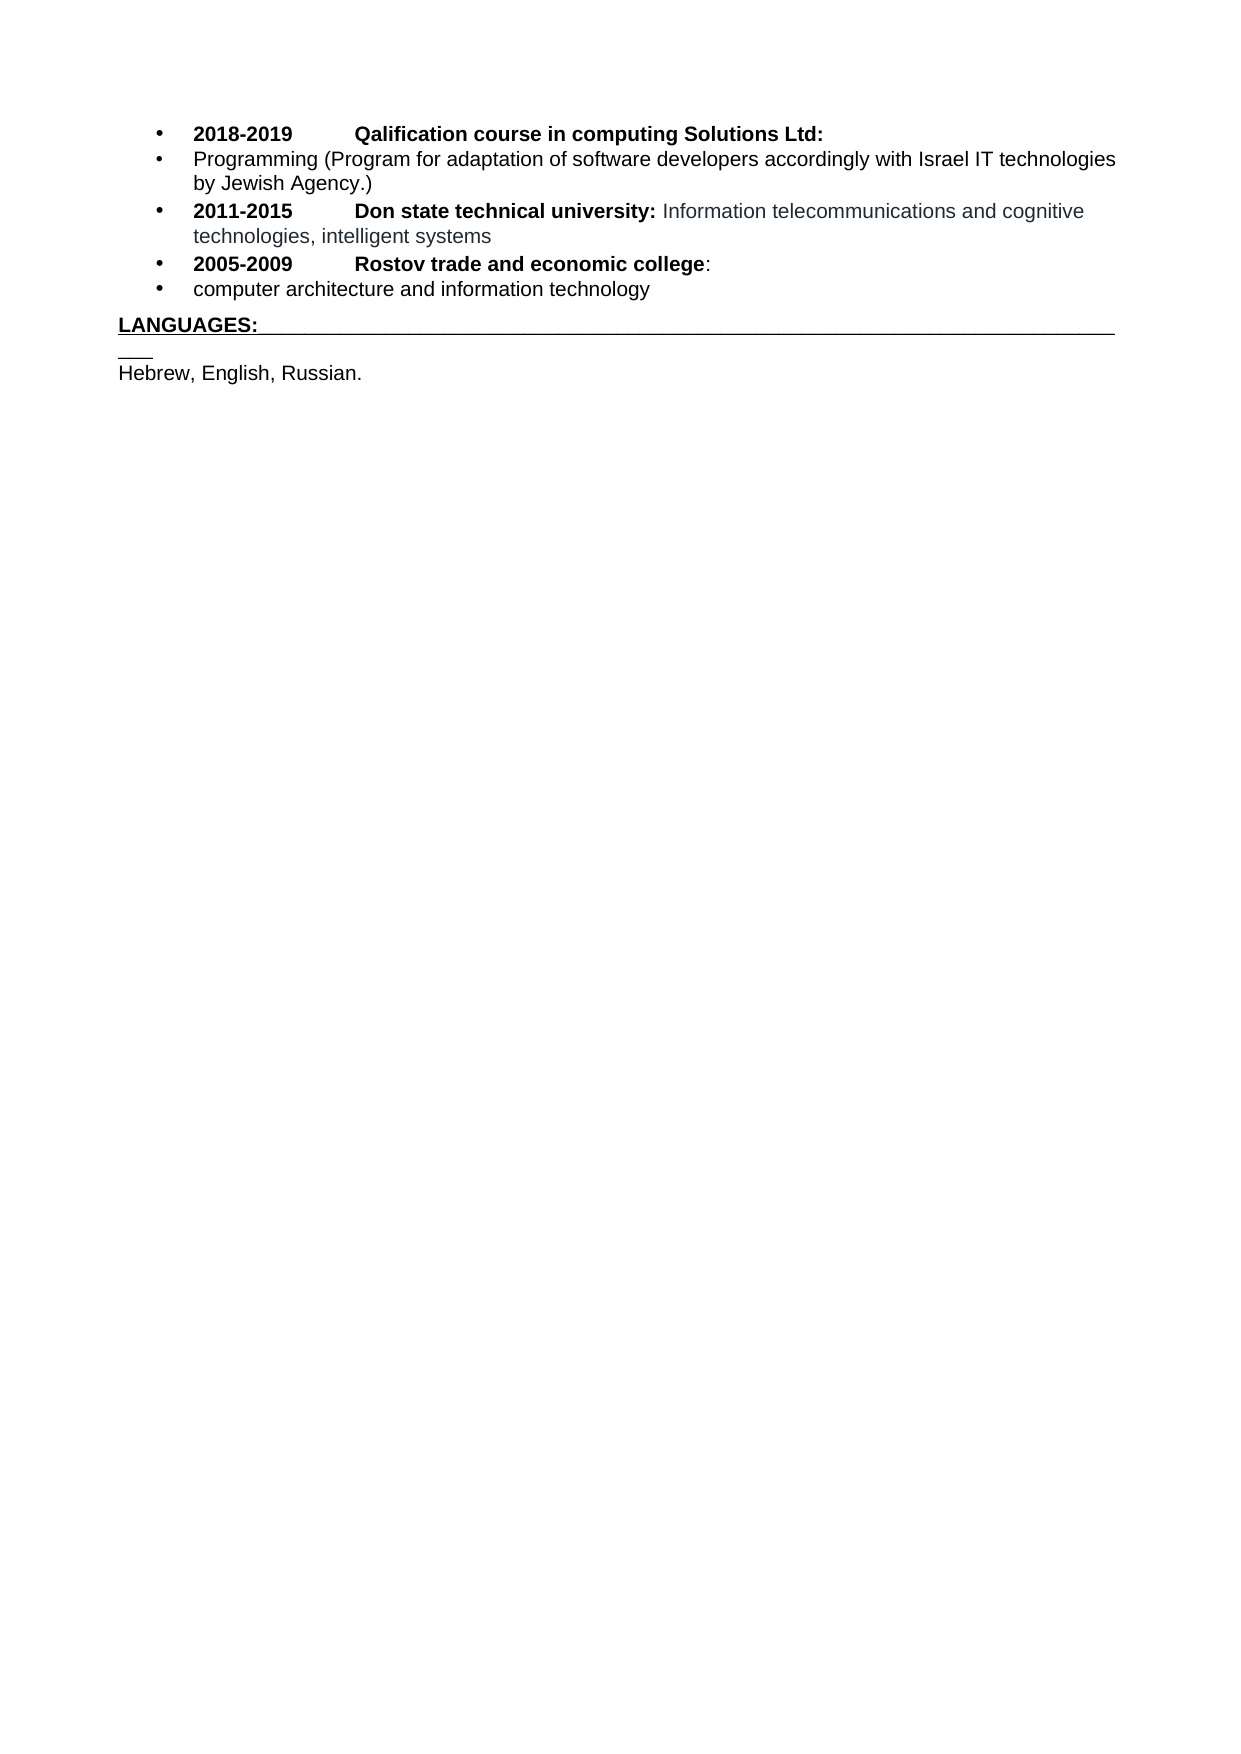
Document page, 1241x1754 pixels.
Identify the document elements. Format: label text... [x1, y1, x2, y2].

list Programming (Program for adaptation of software developers accordingly with Israel IT technologies by Jewish Agency.) [156, 147, 1122, 195]
text LANGUAGES:_____________________________________________________________________________ [118, 313, 1122, 361]
list 2005-2009 Rostov trade and economic college: [156, 248, 1122, 276]
list 2011-2015 Don state technical university: Information telecommunications and cognitive technologies, intelligent systems [156, 195, 1122, 248]
list 2018-2019 Qalification course in computing Solutions Ltd: [156, 118, 1122, 147]
text Hebrew, English, Russian. [118, 361, 1122, 385]
list computer architecture and information technology [156, 276, 1122, 301]
